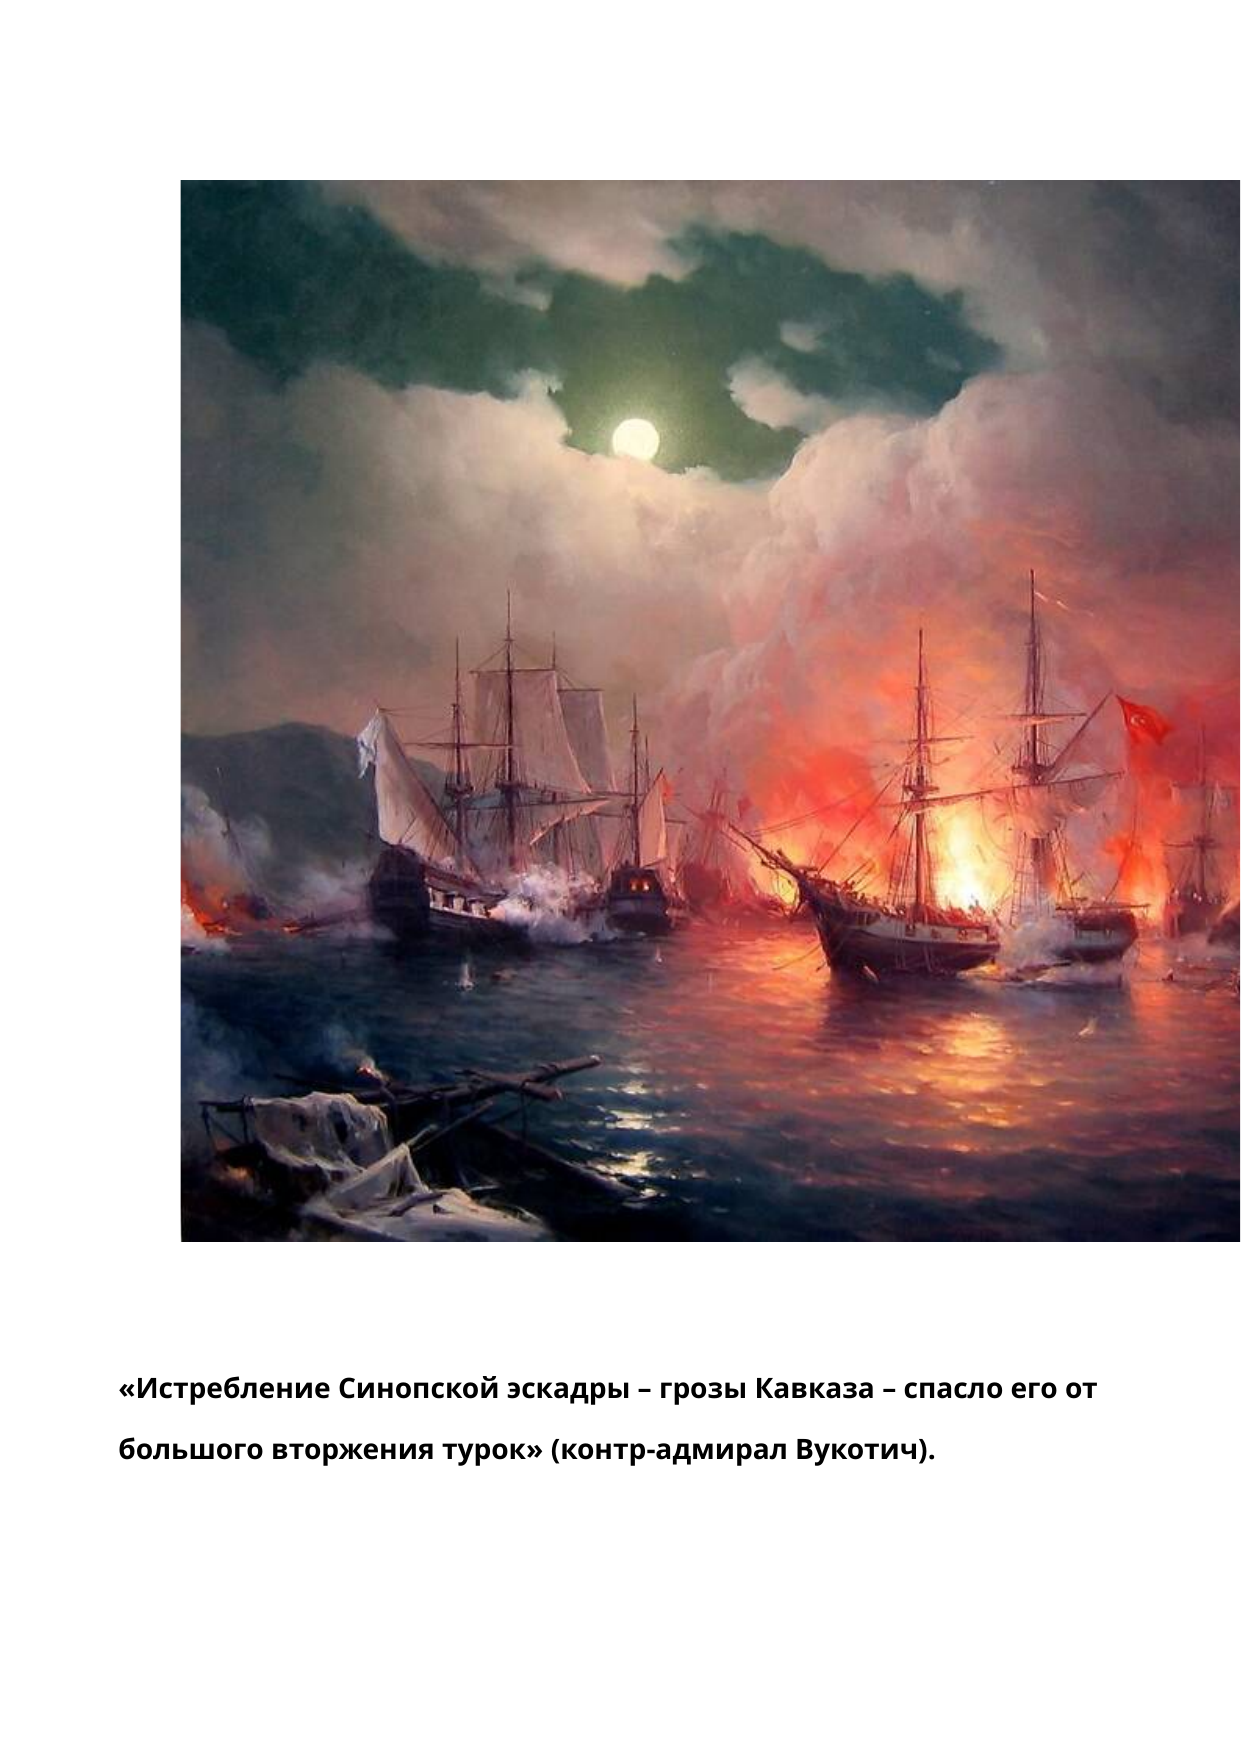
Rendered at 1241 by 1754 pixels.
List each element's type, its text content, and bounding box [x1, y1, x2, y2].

picture [180, 180, 1241, 1242]
text «Истребление Синопской эскадры – грозы Кавказа – спасло его от большого вторжения турок» (контр-адмирал Вукотич). [118, 1368, 1122, 1468]
